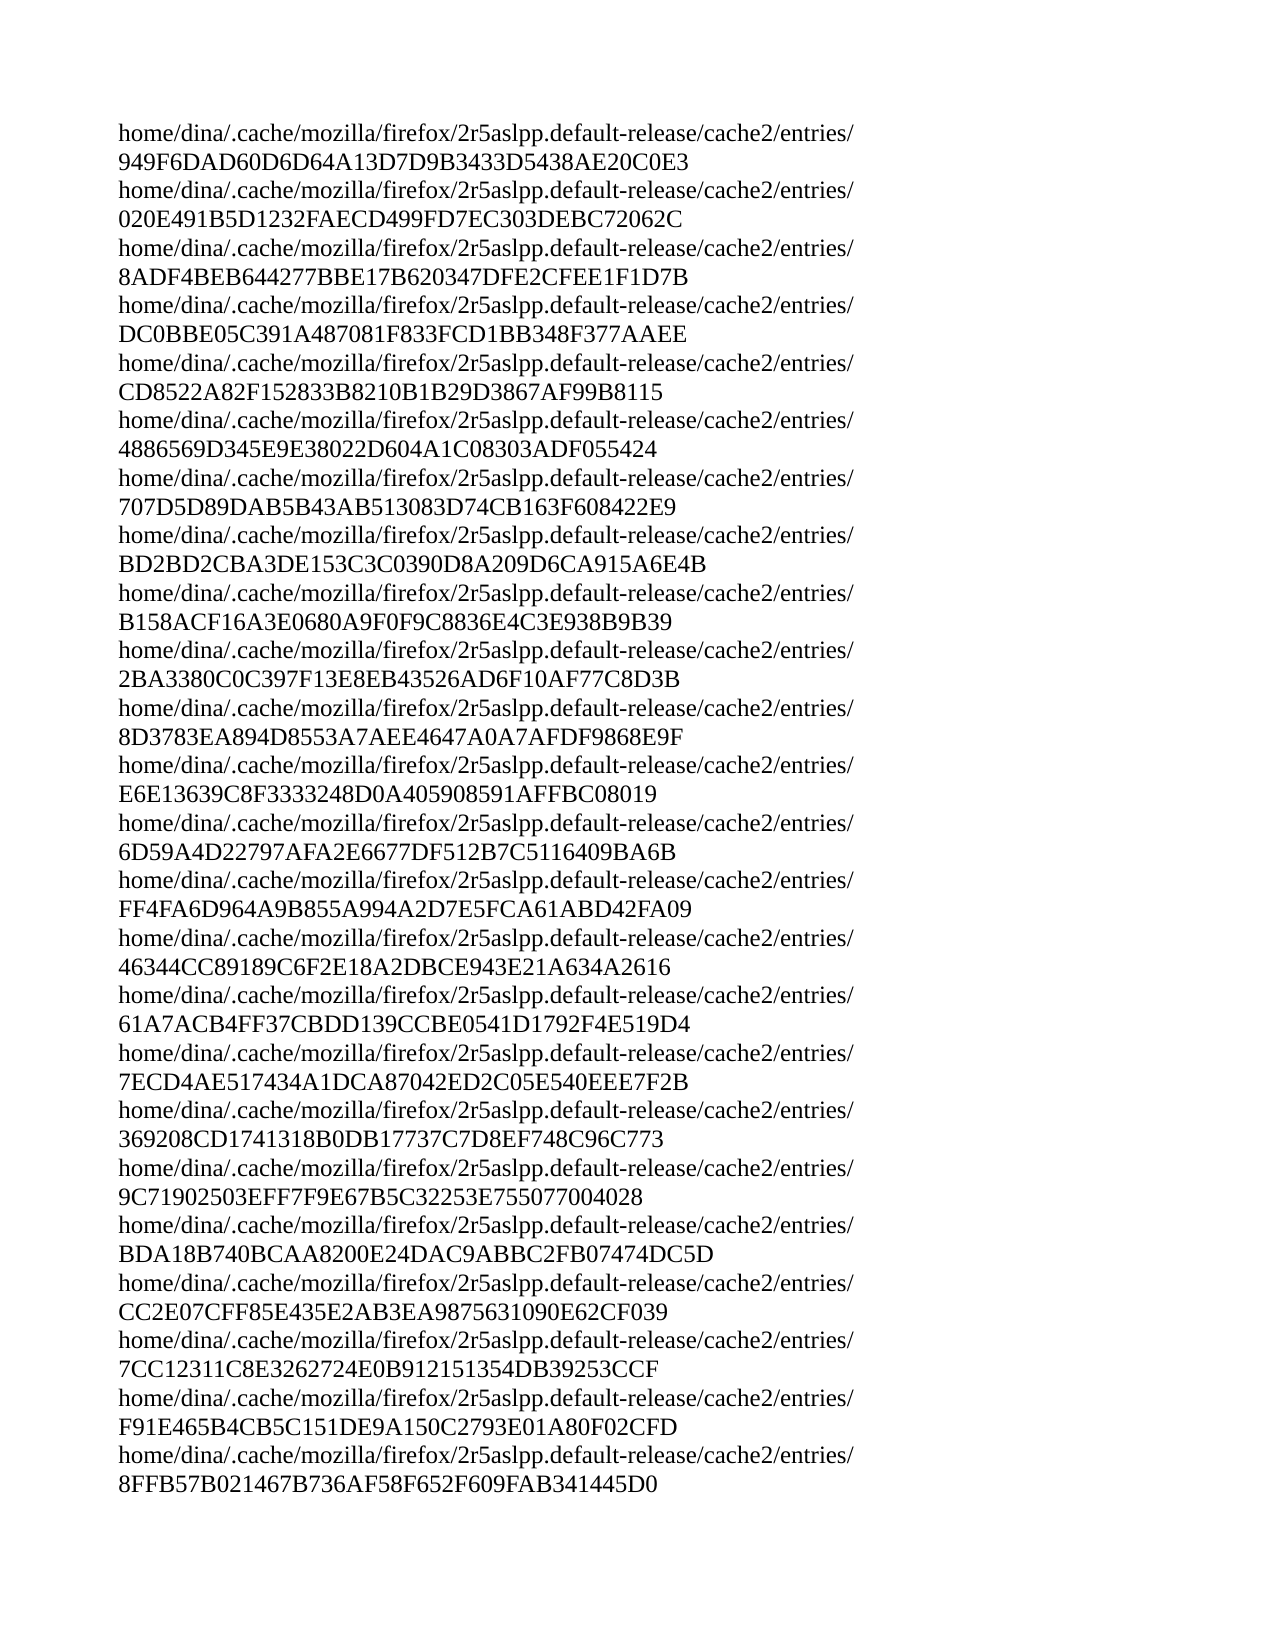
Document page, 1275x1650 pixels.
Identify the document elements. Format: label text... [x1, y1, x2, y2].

text home/dina/.cache/mozilla/firefox/2r5aslpp.default-release/cache2/entries/7ECD4AE517434A1DCA87042ED2C05E540EEE7F2B [118, 1038, 1157, 1096]
text home/dina/.cache/mozilla/firefox/2r5aslpp.default-release/cache2/entries/DC0BBE05C391A487081F833FCD1BB348F377AAEE [118, 291, 1157, 348]
text home/dina/.cache/mozilla/firefox/2r5aslpp.default-release/cache2/entries/6D59A4D22797AFA2E6677DF512B7C5116409BA6B [118, 808, 1157, 866]
text home/dina/.cache/mozilla/firefox/2r5aslpp.default-release/cache2/entries/707D5D89DAB5B43AB513083D74CB163F608422E9 [118, 463, 1157, 521]
text home/dina/.cache/mozilla/firefox/2r5aslpp.default-release/cache2/entries/8D3783EA894D8553A7AEE4647A0A7AFDF9868E9F [118, 693, 1157, 751]
text home/dina/.cache/mozilla/firefox/2r5aslpp.default-release/cache2/entries/4886569D345E9E38022D604A1C08303ADF055424 [118, 406, 1157, 463]
text home/dina/.cache/mozilla/firefox/2r5aslpp.default-release/cache2/entries/CD8522A82F152833B8210B1B29D3867AF99B8115 [118, 348, 1157, 406]
text home/dina/.cache/mozilla/firefox/2r5aslpp.default-release/cache2/entries/46344CC89189C6F2E18A2DBCE943E21A634A2616 [118, 923, 1157, 981]
text home/dina/.cache/mozilla/firefox/2r5aslpp.default-release/cache2/entries/61A7ACB4FF37CBDD139CCBE0541D1792F4E519D4 [118, 981, 1157, 1038]
text home/dina/.cache/mozilla/firefox/2r5aslpp.default-release/cache2/entries/CC2E07CFF85E435E2AB3EA9875631090E62CF039 [118, 1268, 1157, 1326]
text home/dina/.cache/mozilla/firefox/2r5aslpp.default-release/cache2/entries/7CC12311C8E3262724E0B912151354DB39253CCF [118, 1326, 1157, 1383]
text home/dina/.cache/mozilla/firefox/2r5aslpp.default-release/cache2/entries/020E491B5D1232FAECD499FD7EC303DEBC72062C [118, 176, 1157, 233]
text home/dina/.cache/mozilla/firefox/2r5aslpp.default-release/cache2/entries/BD2BD2CBA3DE153C3C0390D8A209D6CA915A6E4B [118, 521, 1157, 578]
text home/dina/.cache/mozilla/firefox/2r5aslpp.default-release/cache2/entries/FF4FA6D964A9B855A994A2D7E5FCA61ABD42FA09 [118, 866, 1157, 923]
text home/dina/.cache/mozilla/firefox/2r5aslpp.default-release/cache2/entries/949F6DAD60D6D64A13D7D9B3433D5438AE20C0E3 [118, 118, 1157, 176]
text home/dina/.cache/mozilla/firefox/2r5aslpp.default-release/cache2/entries/B158ACF16A3E0680A9F0F9C8836E4C3E938B9B39 [118, 578, 1157, 636]
text home/dina/.cache/mozilla/firefox/2r5aslpp.default-release/cache2/entries/8FFB57B021467B736AF58F652F609FAB341445D0 [118, 1441, 1157, 1498]
text home/dina/.cache/mozilla/firefox/2r5aslpp.default-release/cache2/entries/369208CD1741318B0DB17737C7D8EF748C96C773 [118, 1096, 1157, 1153]
text home/dina/.cache/mozilla/firefox/2r5aslpp.default-release/cache2/entries/BDA18B740BCAA8200E24DAC9ABBC2FB07474DC5D [118, 1211, 1157, 1268]
text home/dina/.cache/mozilla/firefox/2r5aslpp.default-release/cache2/entries/9C71902503EFF7F9E67B5C32253E755077004028 [118, 1153, 1157, 1211]
text home/dina/.cache/mozilla/firefox/2r5aslpp.default-release/cache2/entries/2BA3380C0C397F13E8EB43526AD6F10AF77C8D3B [118, 636, 1157, 693]
text home/dina/.cache/mozilla/firefox/2r5aslpp.default-release/cache2/entries/E6E13639C8F3333248D0A405908591AFFBC08019 [118, 751, 1157, 808]
text home/dina/.cache/mozilla/firefox/2r5aslpp.default-release/cache2/entries/F91E465B4CB5C151DE9A150C2793E01A80F02CFD [118, 1383, 1157, 1441]
text home/dina/.cache/mozilla/firefox/2r5aslpp.default-release/cache2/entries/8ADF4BEB644277BBE17B620347DFE2CFEE1F1D7B [118, 233, 1157, 291]
